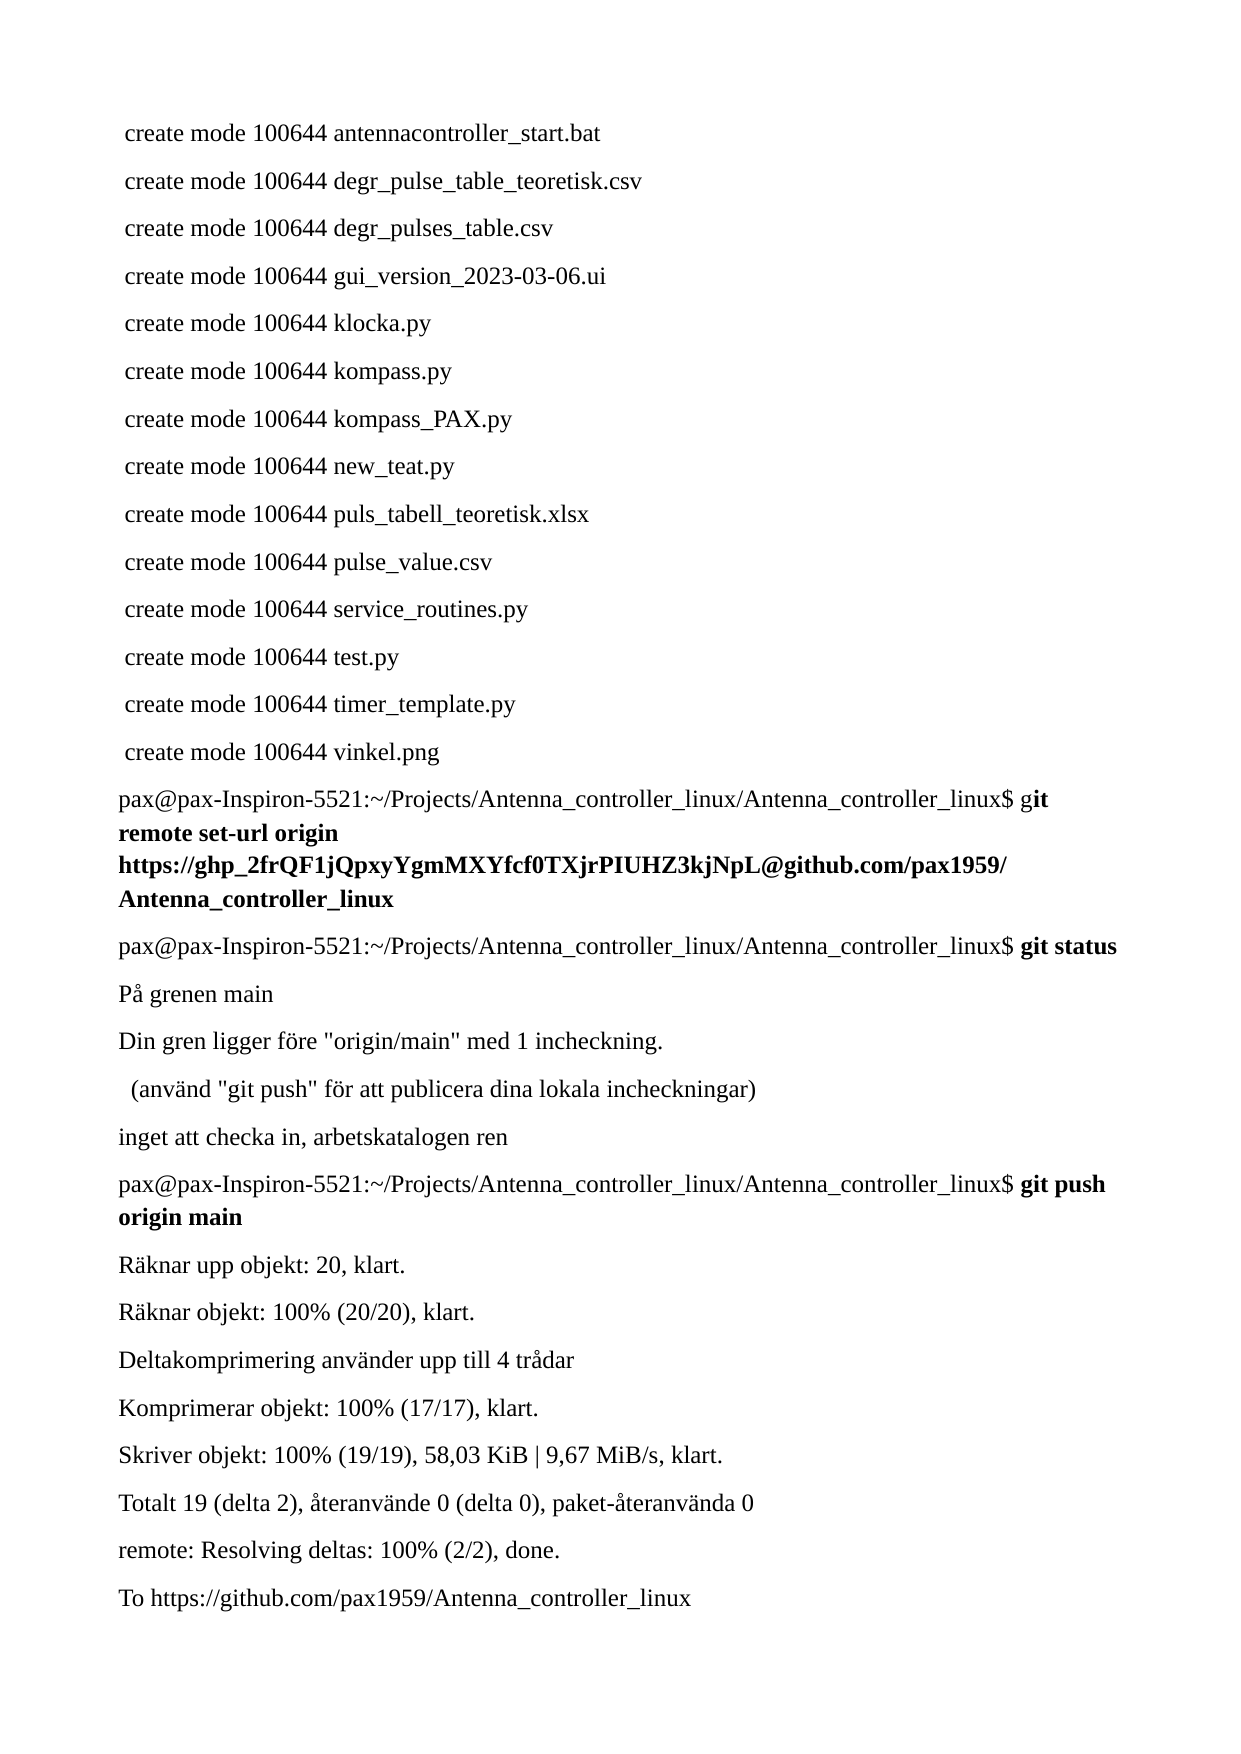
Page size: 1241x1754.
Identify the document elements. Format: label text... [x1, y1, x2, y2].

text Totalt 19 (delta 2), återanvände 0 (delta 0), paket-återanvända 0 [118, 1488, 1122, 1517]
text create mode 100644 antennacontroller_start.bat [118, 118, 1122, 147]
text Deltakomprimering använder upp till 4 trådar [118, 1345, 1122, 1374]
text pax@pax-Inspiron-5521:~/Projects/Antenna_controller_linux/Antenna_controller_linux$ git push origin main [118, 1169, 1122, 1231]
text create mode 100644 vinkel.png [118, 737, 1122, 766]
text create mode 100644 pulse_value.csv [118, 547, 1122, 575]
text På grenen main [118, 979, 1122, 1008]
text (använd "git push" för att publicera dina lokala incheckningar) [118, 1074, 1122, 1103]
text Komprimerar objekt: 100% (17/17), klart. [118, 1393, 1122, 1421]
text Din gren ligger före "origin/main" med 1 incheckning. [118, 1026, 1122, 1055]
text create mode 100644 service_routines.py [118, 594, 1122, 623]
text inget att checka in, arbetskatalogen ren [118, 1122, 1122, 1150]
text create mode 100644 degr_pulses_table.csv [118, 213, 1122, 242]
text remote: Resolving deltas: 100% (2/2), done. [118, 1536, 1122, 1564]
text Räknar objekt: 100% (20/20), klart. [118, 1297, 1122, 1326]
text create mode 100644 degr_pulse_table_teoretisk.csv [118, 166, 1122, 194]
text To https://github.com/pax1959/Antenna_controller_linux [118, 1583, 1122, 1612]
text create mode 100644 test.py [118, 642, 1122, 671]
text create mode 100644 gui_version_2023-03-06.ui [118, 261, 1122, 290]
text pax@pax-Inspiron-5521:~/Projects/Antenna_controller_linux/Antenna_controller_linux$ git remote set-url origin https://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@github.com/pax1959/Antenna_controller_linux [118, 784, 1122, 912]
text create mode 100644 timer_template.py [118, 689, 1122, 718]
text Räknar upp objekt: 20, klart. [118, 1250, 1122, 1279]
text create mode 100644 kompass_PAX.py [118, 404, 1122, 432]
text create mode 100644 klocka.py [118, 308, 1122, 337]
text create mode 100644 new_teat.py [118, 451, 1122, 480]
text create mode 100644 kompass.py [118, 356, 1122, 385]
text create mode 100644 puls_tabell_teoretisk.xlsx [118, 499, 1122, 528]
text Skriver objekt: 100% (19/19), 58,03 KiB | 9,67 MiB/s, klart. [118, 1440, 1122, 1469]
text pax@pax-Inspiron-5521:~/Projects/Antenna_controller_linux/Antenna_controller_linux$ git status [118, 931, 1122, 960]
